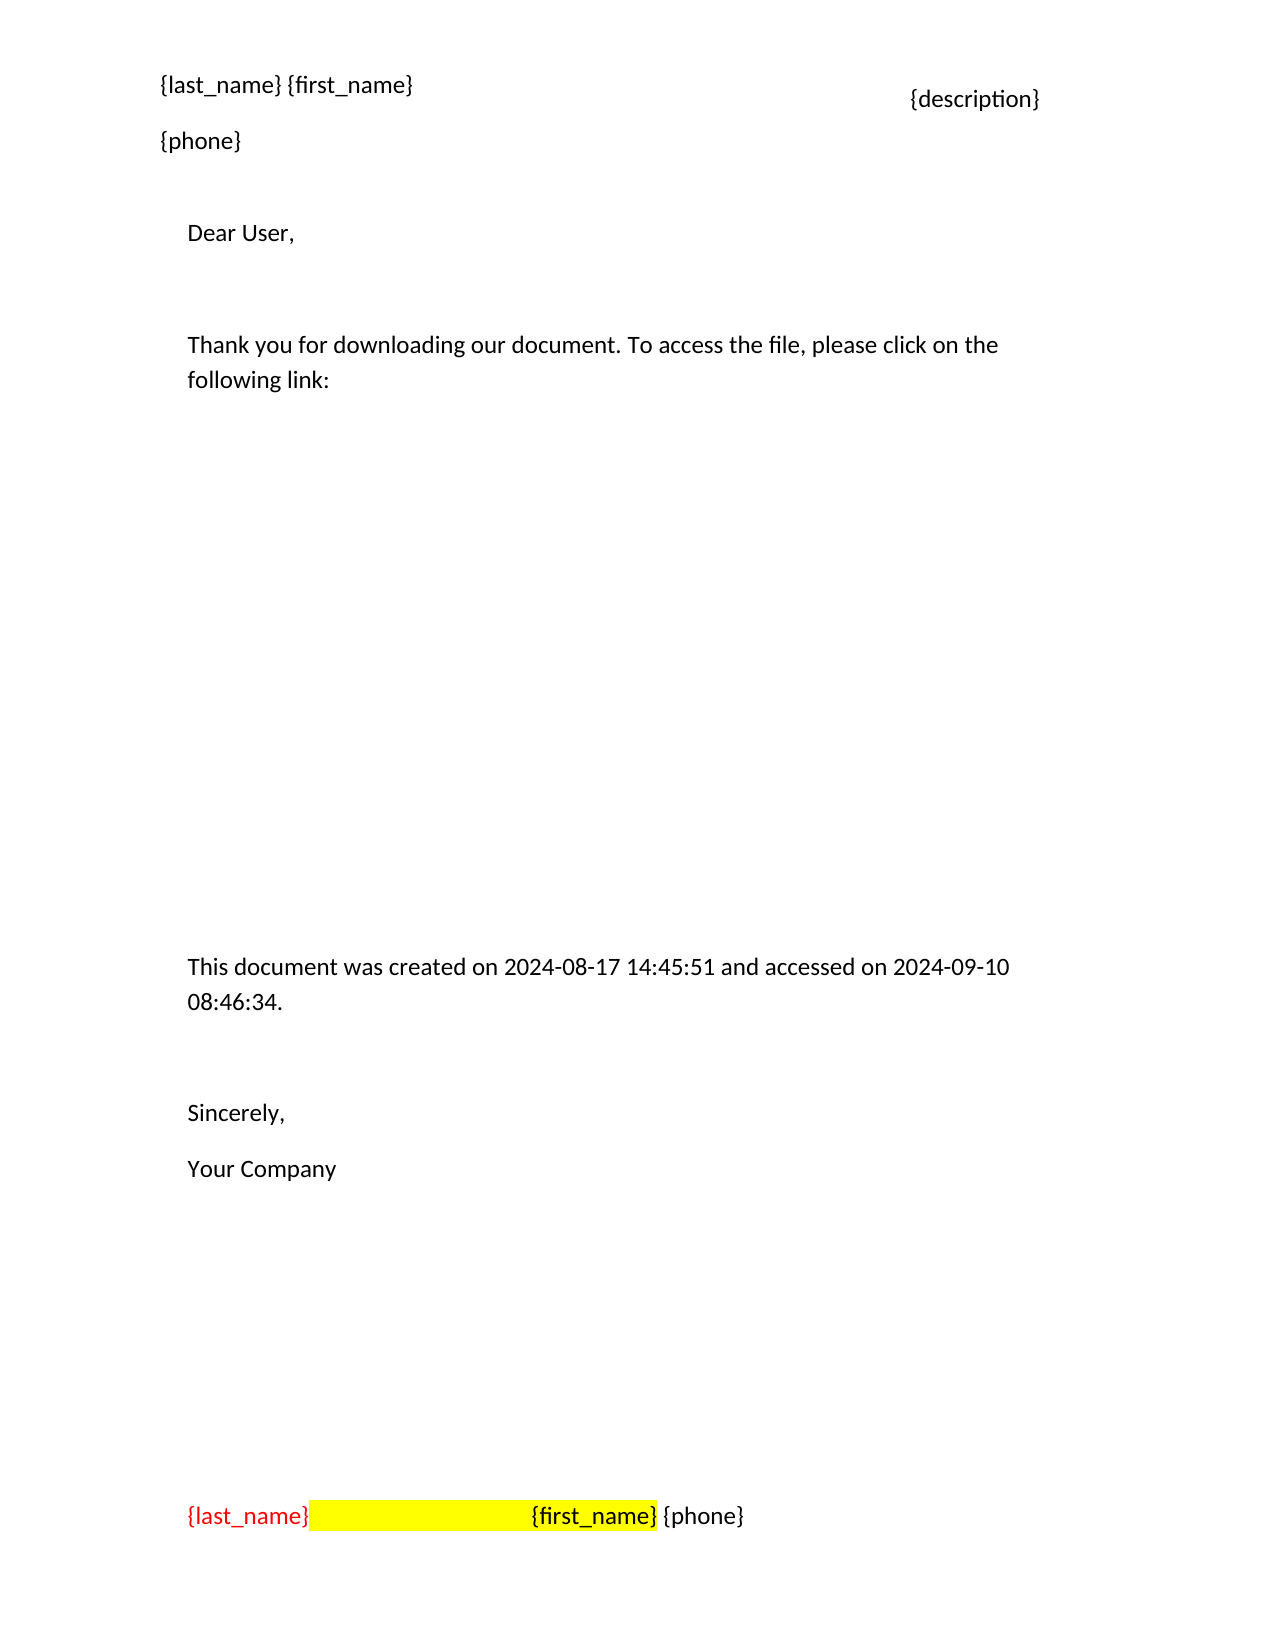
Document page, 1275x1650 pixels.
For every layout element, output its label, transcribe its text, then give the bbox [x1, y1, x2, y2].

text Dear User, [187, 217, 1087, 248]
text This document was created on 2024-08-17 14:45:51 and accessed on 2024-09-10 08:46:34. [187, 951, 1087, 1016]
text Sincerely, [187, 1097, 1087, 1128]
text Thank you for downloading our document. To access the file, please click on the following link: [187, 329, 1087, 394]
text Your Company [187, 1153, 1087, 1184]
